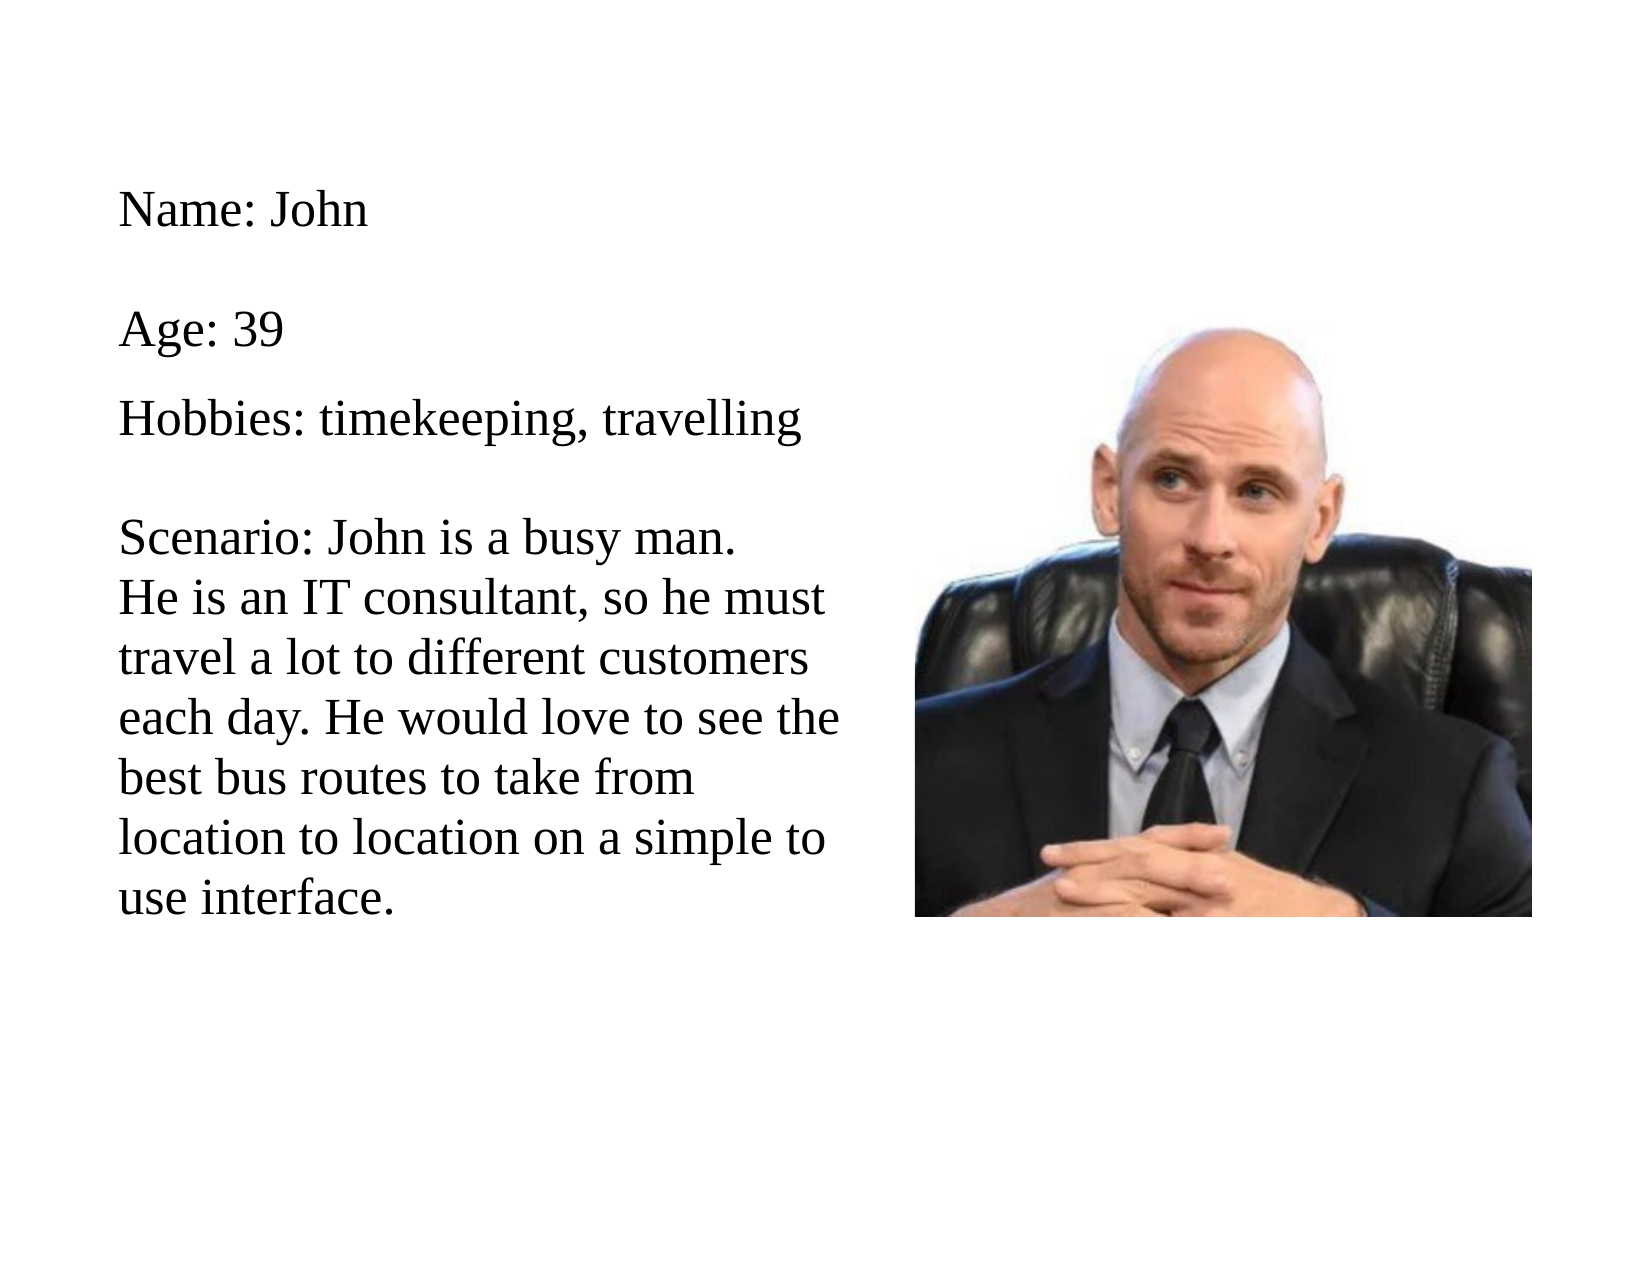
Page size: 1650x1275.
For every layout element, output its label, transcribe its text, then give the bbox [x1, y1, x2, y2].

text He is an IT consultant, so he must travel a lot to different customers each day. He would love to see the best bus routes to take from location to location on a simple to use interface. [118, 566, 842, 926]
text Name: John [118, 178, 842, 238]
text Age: 39 [118, 298, 842, 386]
text Scenario: John is a busy man. [118, 506, 842, 566]
text Hobbies: timekeeping, travelling [118, 386, 842, 446]
